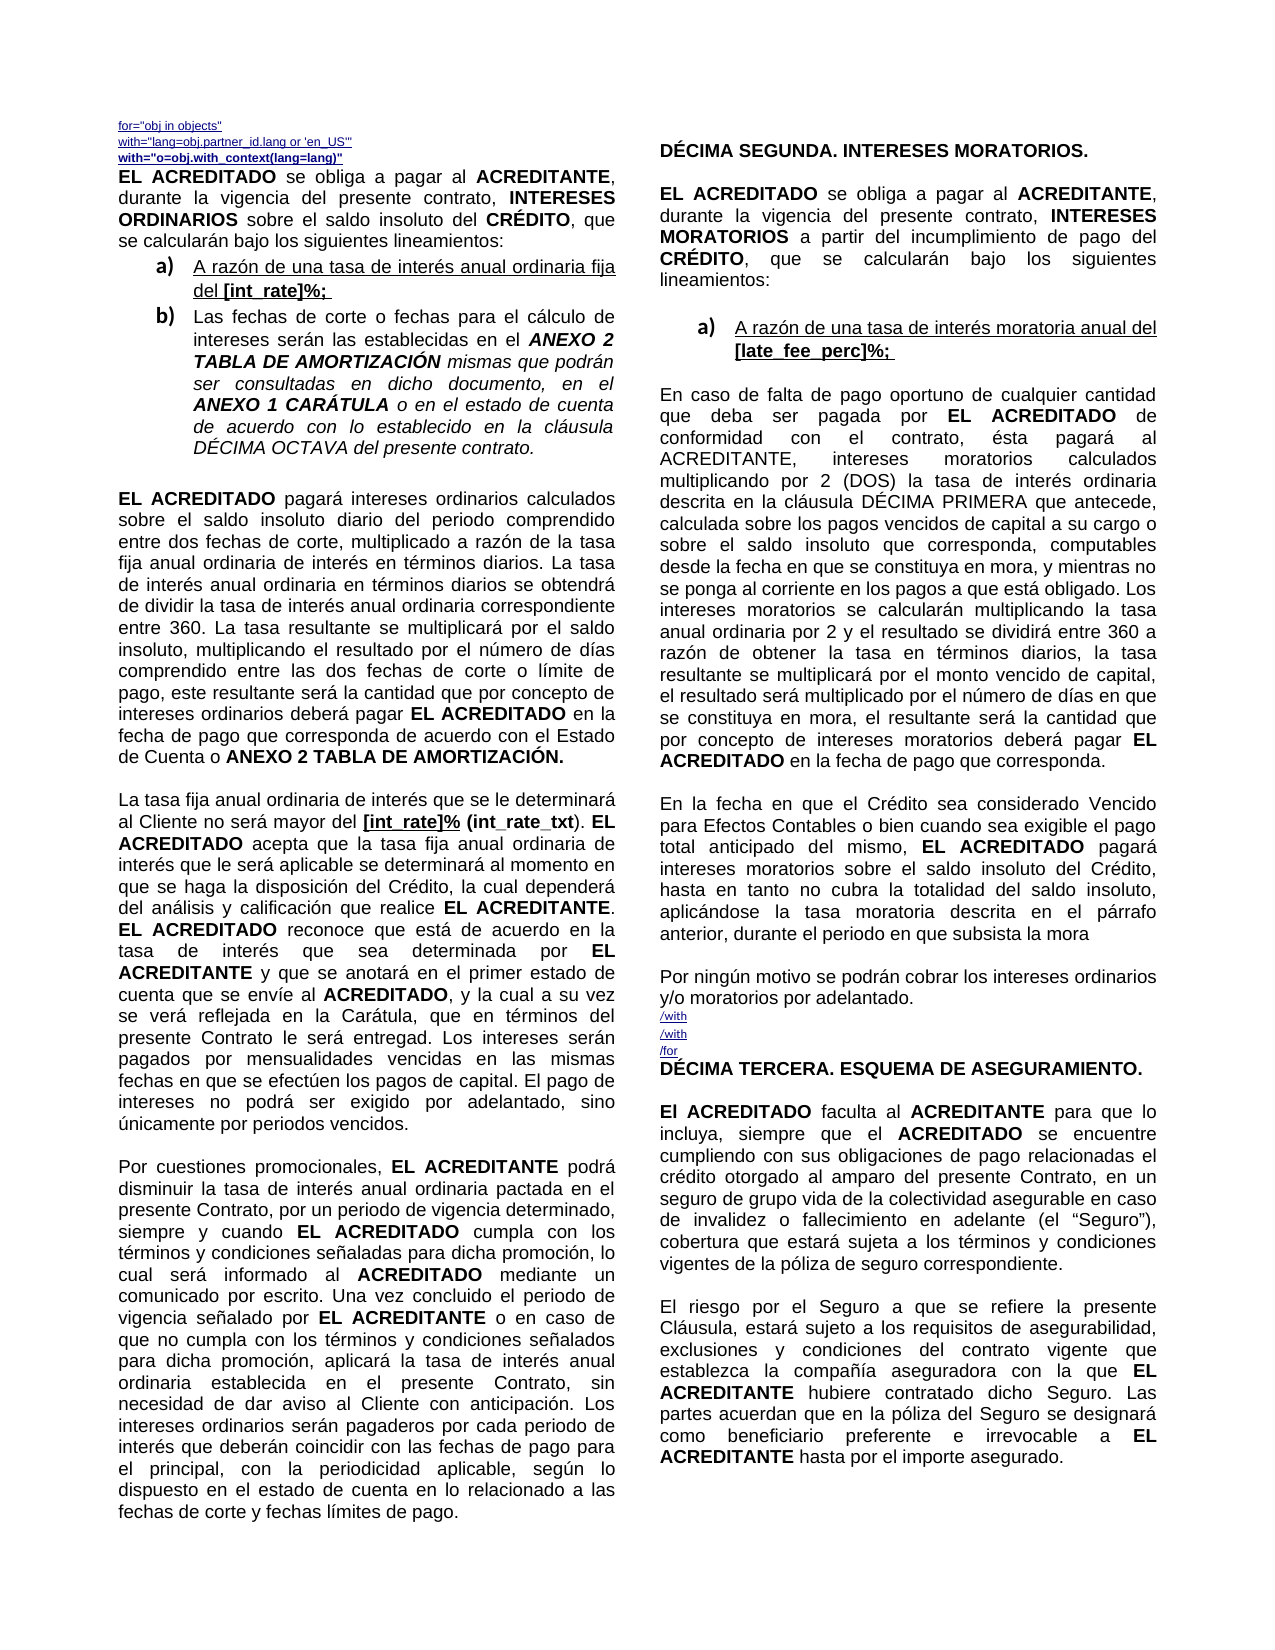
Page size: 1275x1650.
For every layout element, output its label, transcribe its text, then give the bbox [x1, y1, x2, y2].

text for="obj in objects" [118, 118, 615, 132]
text with="o=obj.with_context(lang=lang)" [118, 151, 615, 165]
text La tasa fija anual ordinaria de interés que se le determinará al Cliente no será mayor del [int_rate]% (int_rate_txt). EL ACREDITADO acepta que la tasa fija anual ordinaria de interés que le será aplicable se determinará al momento en que se haga la disposición del Crédito, la cual dependerá del análisis y calificación que realice EL ACREDITANTE. EL ACREDITADO reconoce que está de acuerdo en la tasa de interés que sea determinada por EL ACREDITANTE y que se anotará en el primer estado de cuenta que se envíe al ACREDITADO, y la cual a su vez se verá reflejada en la Carátula, que en términos del presente Contrato le será entregad. Los intereses serán pagados por mensualidades vencidas en las mismas fechas en que se efectúen los pagos de capital. El pago de intereses no podrá ser exigido por adelantado, sino únicamente por periodos vencidos. [118, 789, 615, 1134]
text EL ACREDITADO se obliga a pagar al ACREDITANTE, durante la vigencia del presente contrato, INTERESES ORDINARIOS sobre el saldo insoluto del CRÉDITO, que se calcularán bajo los siguientes lineamientos: [118, 165, 615, 252]
text DÉCIMA SEGUNDA. INTERESES MORATORIOS. [659, 140, 1157, 161]
text El riesgo por el Seguro a que se refiere la presente Cláusula, estará sujeto a los requisitos de asegurabilidad, exclusiones y condiciones del contrato vigente que establezca la compañía aseguradora con la que EL ACREDITANTE hubiere contratado dicho Seguro. Las partes acuerdan que en la póliza del Seguro se designará como beneficiario preferente e irrevocable a EL ACREDITANTE hasta por el importe asegurado. [659, 1295, 1157, 1468]
text DÉCIMA TERCERA. ESQUEMA DE ASEGURAMIENTO. [659, 1058, 1157, 1080]
text En la fecha en que el Crédito sea considerado Vencido para Efectos Contables o bien cuando sea exigible el pago total anticipado del mismo, EL ACREDITADO pagará intereses moratorios sobre el saldo insoluto del Crédito, hasta en tanto no cubra la totalidad del saldo insoluto, aplicándose la tasa moratoria descrita en el párrafo anterior, durante el periodo en que subsista la mora [659, 793, 1157, 944]
text El ACREDITADO faculta al ACREDITANTE para que lo incluya, siempre que el ACREDITADO se encuentre cumpliendo con sus obligaciones de pago relacionadas el crédito otorgado al amparo del presente Contrato, en un seguro de grupo vida de la colectividad asegurable en caso de invalidez o fallecimiento en adelante (el “Seguro”), cobertura que estará sujeta a los términos y condiciones vigentes de la póliza de seguro correspondiente. [659, 1101, 1157, 1274]
text /with [659, 1009, 1157, 1024]
text EL ACREDITADO se obliga a pagar al ACREDITANTE, durante la vigencia del presente contrato, INTERESES MORATORIOS a partir del incumplimiento de pago del CRÉDITO, que se calcularán bajo los siguientes lineamientos: [659, 183, 1157, 291]
list A razón de una tasa de interés anual ordinaria fija del [int_rate]%; [156, 252, 615, 301]
text /with [659, 1026, 1157, 1042]
text Por ningún motivo se podrán cobrar los intereses ordinarios y/o moratorios por adelantado. [659, 966, 1157, 1009]
text with="lang=obj.partner_id.lang or 'en_US'" [118, 134, 615, 149]
text En caso de falta de pago oportuno de cualquier cantidad que deba ser pagada por EL ACREDITADO de conformidad con el contrato, ésta pagará al ACREDITANTE, intereses moratorios calculados multiplicando por 2 (DOS) la tasa de interés ordinaria descrita en la cláusula DÉCIMA PRIMERA que antecede, calculada sobre los pagos vencidos de capital a su cargo o sobre el saldo insoluto que corresponda, computables desde la fecha en que se constituya en mora, y mientras no se ponga al corriente en los pagos a que está obligado. Los intereses moratorios se calcularán multiplicando la tasa anual ordinaria por 2 y el resultado se dividirá entre 360 a razón de obtener la tasa en términos diarios, la tasa resultante se multiplicará por el monto vencido de capital, el resultado será multiplicado por el número de días en que se constituya en mora, el resultante será la cantidad que por concepto de intereses moratorios deberá pagar EL ACREDITADO en la fecha de pago que corresponda. [659, 383, 1157, 771]
text /for [659, 1044, 1157, 1058]
list Las fechas de corte o fechas para el cálculo de intereses serán las establecidas en el ANEXO 2 TABLA DE AMORTIZACIÓN mismas que podrán ser consultadas en dicho documento, en el ANEXO 1 CARÁTULA o en el estado de cuenta de acuerdo con lo establecido en la cláusula DÉCIMA OCTAVA del presente contrato. [156, 301, 615, 459]
text EL ACREDITADO pagará intereses ordinarios calculados sobre el saldo insoluto diario del periodo comprendido entre dos fechas de corte, multiplicado a razón de la tasa fija anual ordinaria de interés en términos diarios. La tasa de interés anual ordinaria en términos diarios se obtendrá de dividir la tasa de interés anual ordinaria correspondiente entre 360. La tasa resultante se multiplicará por el saldo insoluto, multiplicando el resultado por el número de días comprendido entre las dos fechas de corte o límite de pago, este resultante será la cantidad que por concepto de intereses ordinarios deberá pagar EL ACREDITADO en la fecha de pago que corresponda de acuerdo con el Estado de Cuenta o ANEXO 2 TABLA DE AMORTIZACIÓN. [118, 487, 615, 768]
text Por cuestiones promocionales, EL ACREDITANTE podrá disminuir la tasa de interés anual ordinaria pactada en el presente Contrato, por un periodo de vigencia determinado, siempre y cuando EL ACREDITADO cumpla con los términos y condiciones señaladas para dicha promoción, lo cual será informado al ACREDITADO mediante un comunicado por escrito. Una vez concluido el periodo de vigencia señalado por EL ACREDITANTE o en caso de que no cumpla con los términos y condiciones señalados para dicha promoción, aplicará la tasa de interés anual ordinaria establecida en el presente Contrato, sin necesidad de dar aviso al Cliente con anticipación. Los intereses ordinarios serán pagaderos por cada periodo de interés que deberán coincidir con las fechas de pago para el principal, con la periodicidad aplicable, según lo dispuesto en el estado de cuenta en lo relacionado a las fechas de corte y fechas límites de pago. [118, 1156, 615, 1522]
list A razón de una tasa de interés moratoria anual del [late_fee_perc]%; [697, 312, 1157, 362]
